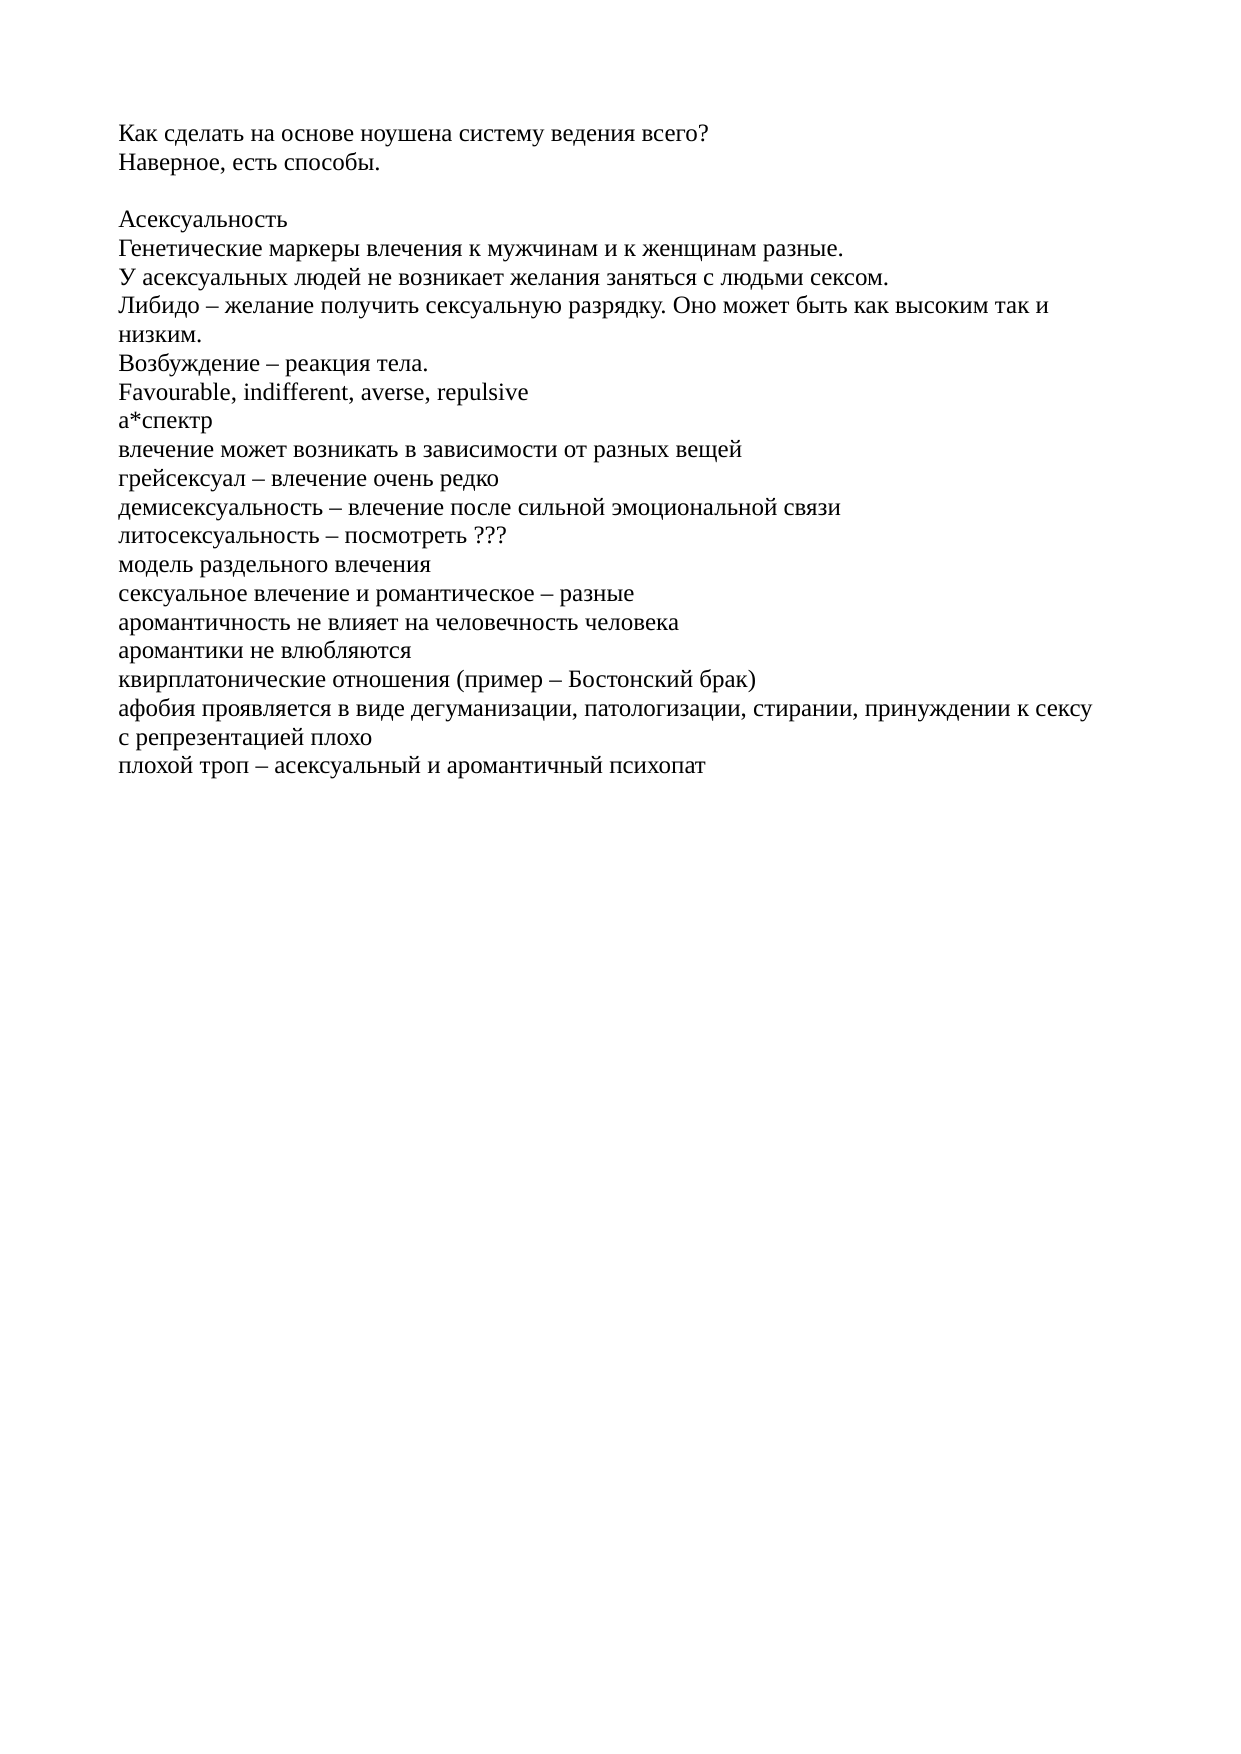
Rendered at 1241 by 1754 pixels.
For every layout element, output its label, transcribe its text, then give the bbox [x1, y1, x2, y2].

text Возбуждение – реакция тела. [118, 348, 1122, 377]
text Либидо – желание получить сексуальную разрядку. Оно может быть как высоким так и низким. [118, 291, 1122, 348]
text литосексуальность – посмотреть ??? [118, 521, 1122, 549]
text Асексуальность [118, 204, 1122, 233]
text сексуальное влечение и романтическое – разные [118, 578, 1122, 607]
text Генетические маркеры влечения к мужчинам и к женщинам разные. [118, 233, 1122, 262]
text грейсексуал – влечение очень редко [118, 463, 1122, 492]
text афобия проявляется в виде дегуманизации, патологизации, стирании, принуждении к сексу [118, 693, 1122, 722]
text плохой троп – асексуальный и аромантичный психопат [118, 751, 1122, 779]
text Как сделать на основе ноушена систему ведения всего? [118, 118, 1122, 147]
text демисексуальность – влечение после сильной эмоциональной связи [118, 492, 1122, 521]
text модель раздельного влечения [118, 549, 1122, 578]
text влечение может возникать в зависимости от разных вещей [118, 434, 1122, 463]
text Наверное, есть способы. [118, 147, 1122, 176]
text аромантики не влюбляются [118, 636, 1122, 664]
text Favourable, indifferent, averse, repulsive [118, 377, 1122, 406]
text У асексуальных людей не возникает желания заняться с людьми сексом. [118, 262, 1122, 291]
text с репрезентацией плохо [118, 722, 1122, 751]
text квирплатонические отношения (пример – Бостонский брак) [118, 664, 1122, 693]
text а*спектр [118, 406, 1122, 434]
text аромантичность не влияет на человечность человека [118, 607, 1122, 636]
